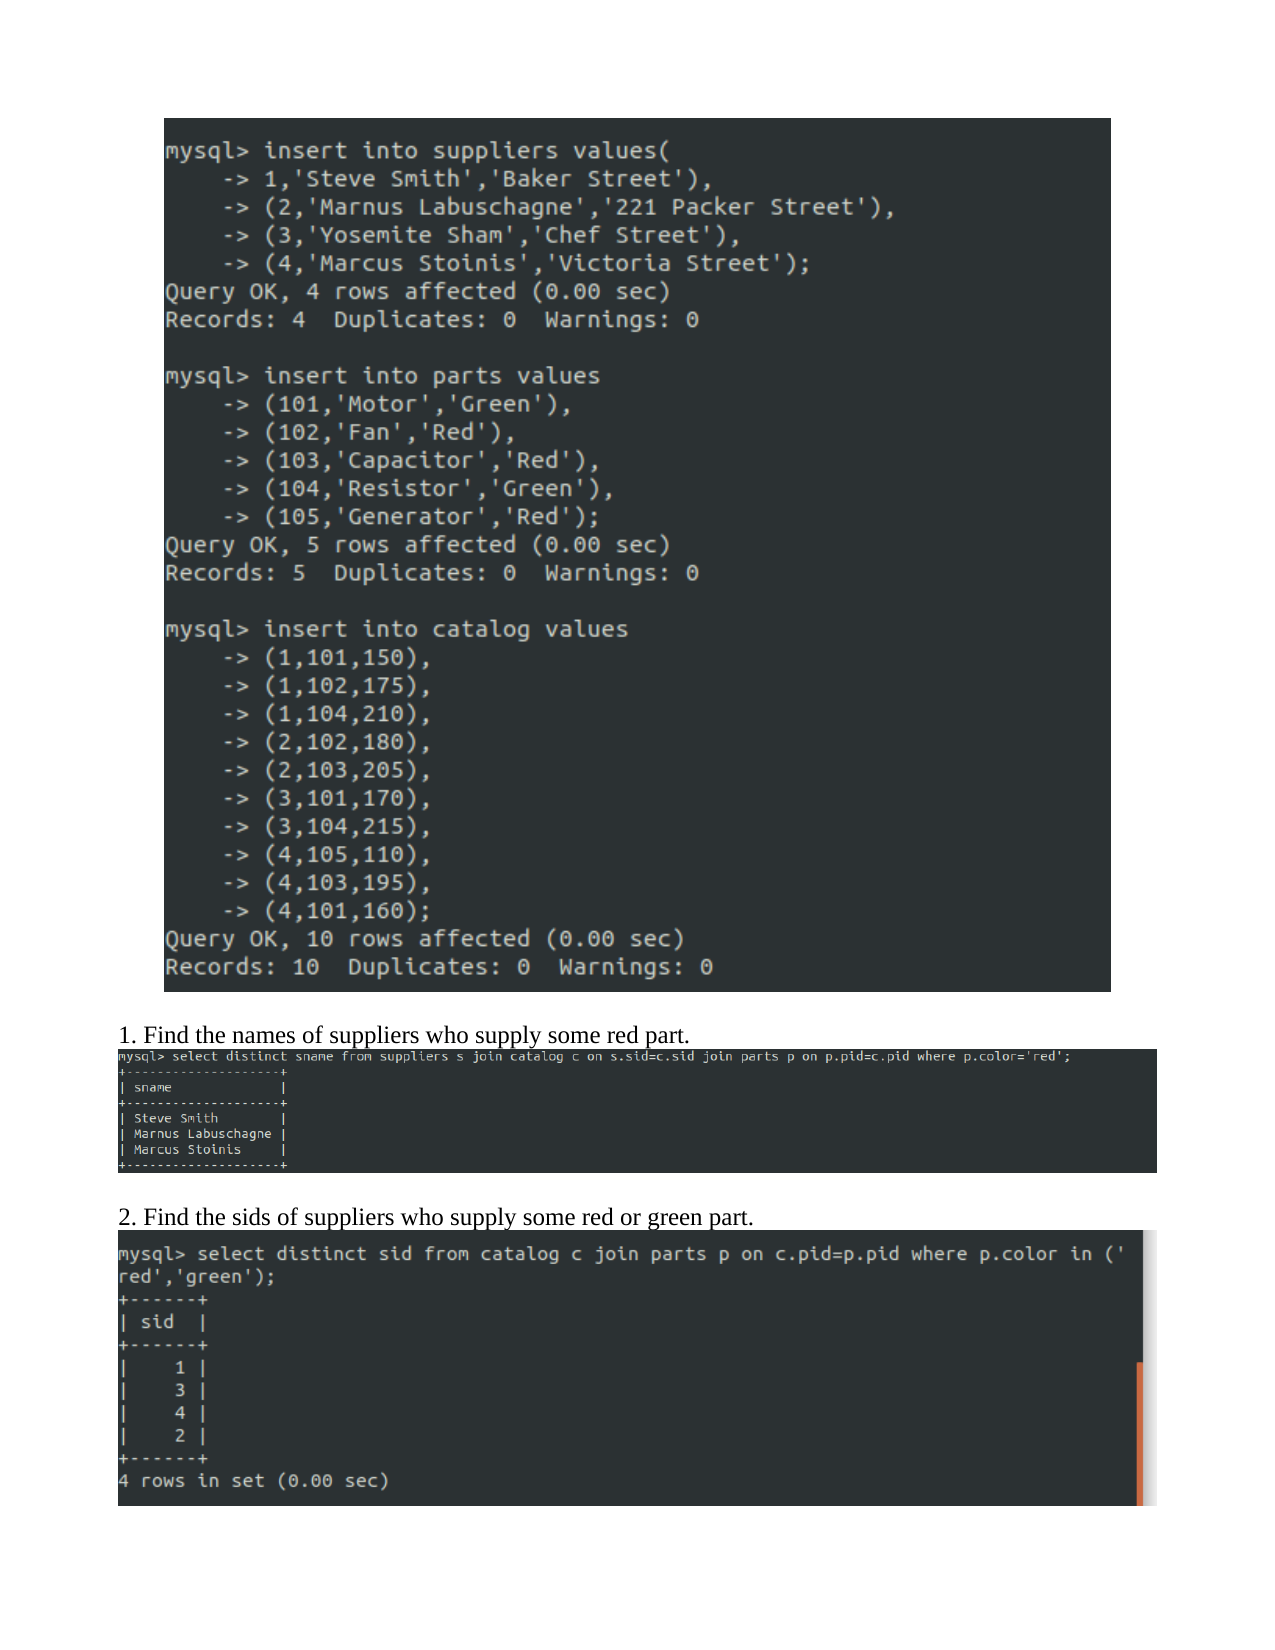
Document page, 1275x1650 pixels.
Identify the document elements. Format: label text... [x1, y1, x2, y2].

picture [118, 1230, 1157, 1506]
picture [164, 118, 1111, 992]
picture [118, 1049, 1157, 1173]
text 1. Find the names of suppliers who supply some red part. [118, 1020, 1157, 1049]
text 2. Find the sids of suppliers who supply some red or green part. [118, 1202, 1157, 1230]
